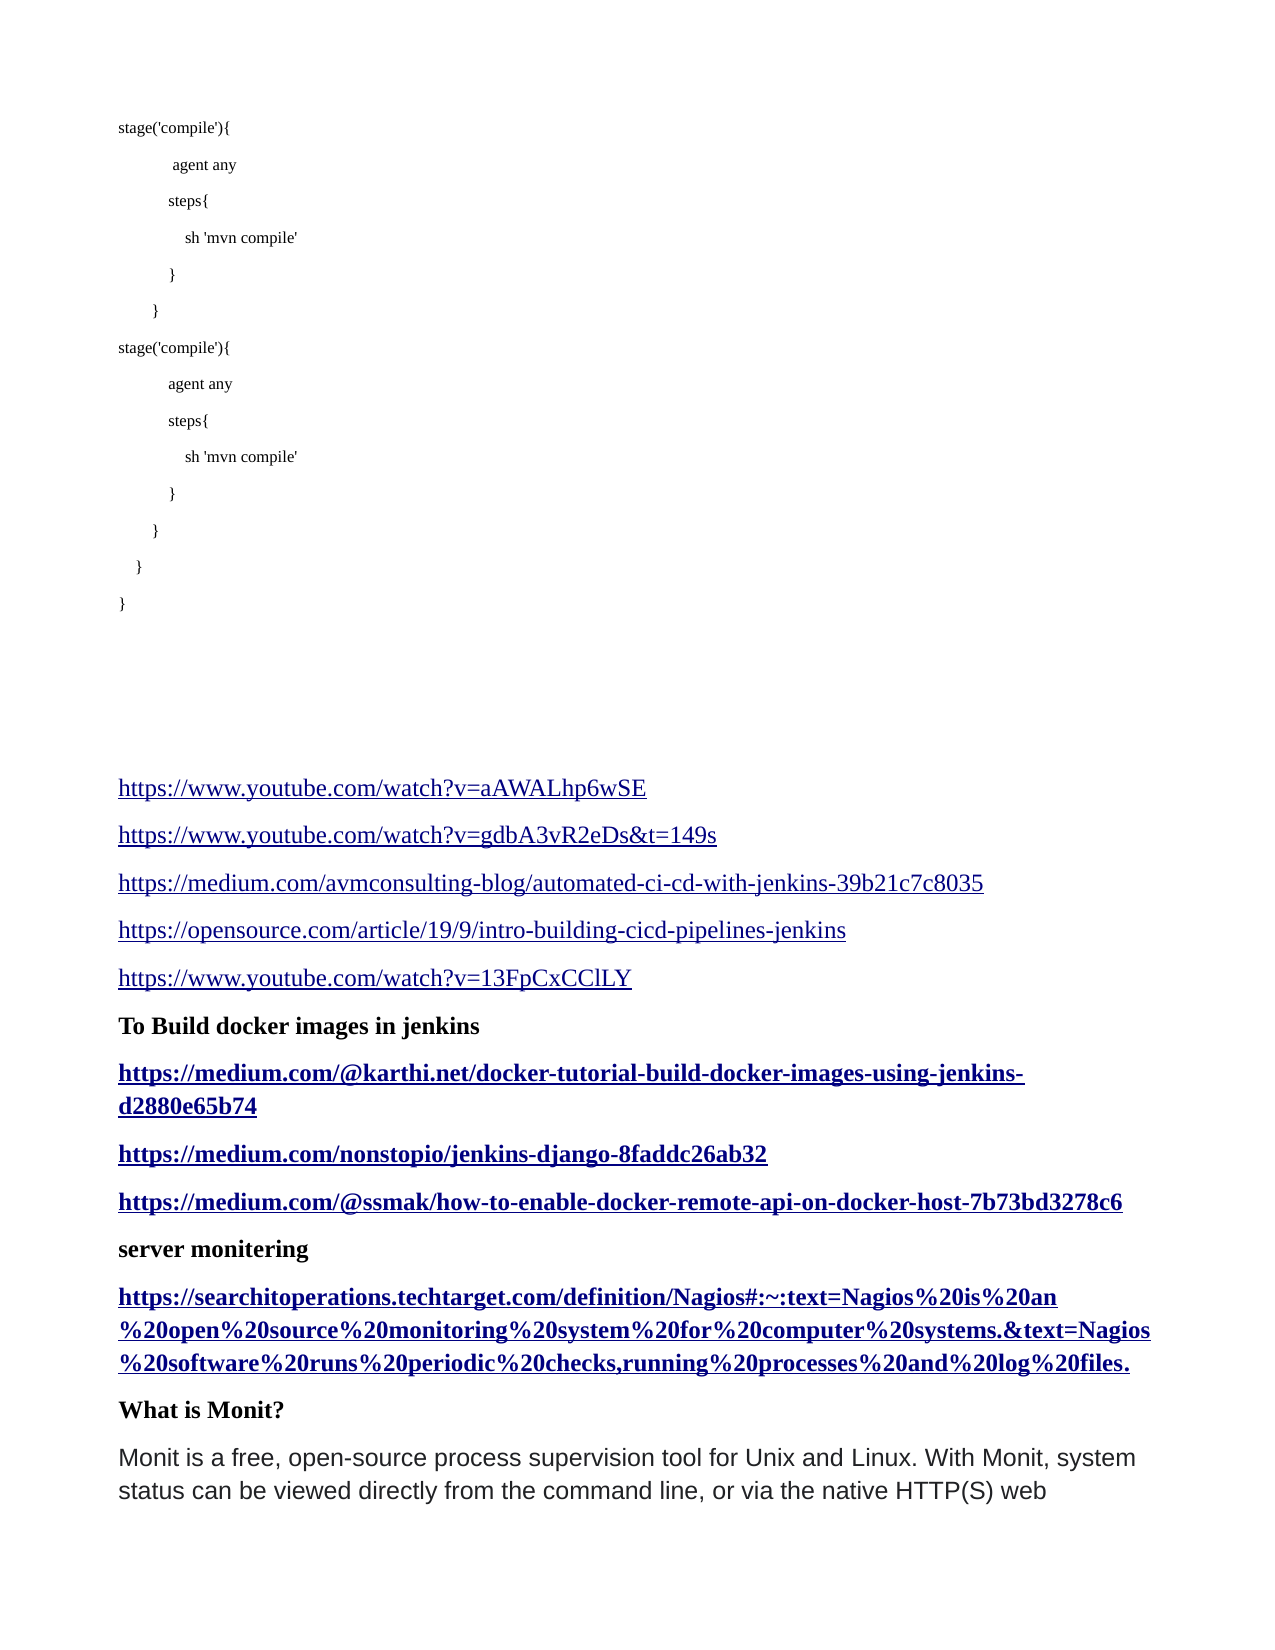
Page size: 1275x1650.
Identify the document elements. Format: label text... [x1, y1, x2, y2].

text https://opensource.com/article/19/9/intro-building-cicd-pipelines-jenkins [118, 916, 1157, 944]
text } [118, 264, 1157, 283]
text } [118, 593, 1157, 613]
text sh 'mvn compile' [118, 447, 1157, 466]
text steps{ [118, 411, 1157, 430]
text } [118, 520, 1157, 539]
text } [118, 557, 1157, 576]
text stage('compile'){ [118, 118, 1157, 137]
text } [118, 301, 1157, 320]
text agent any [118, 155, 1157, 174]
text Monit is a free, open-source process supervision tool for Unix and Linux. With Monit, system status can be viewed directly from the command line, or via the native HTTP(S) web [118, 1443, 1157, 1505]
text https://medium.com/nonstopio/jenkins-django-8faddc26ab32 [118, 1139, 1157, 1168]
text To Build docker images in jenkins [118, 1011, 1157, 1039]
text https://medium.com/avmconsulting-blog/automated-ci-cd-with-jenkins-39b21c7c8035 [118, 868, 1157, 897]
text steps{ [118, 191, 1157, 210]
text } [118, 484, 1157, 503]
text agent any [118, 374, 1157, 393]
text sh 'mvn compile' [118, 228, 1157, 247]
text https://www.youtube.com/watch?v=gdbA3vR2eDs&t=149s [118, 820, 1157, 849]
text stage('compile'){ [118, 337, 1157, 357]
text https://www.youtube.com/watch?v=13FpCxCClLY [118, 963, 1157, 992]
text https://searchitoperations.techtarget.com/definition/Nagios#:~:text=Nagios%20is%20an%20open%20source%20monitoring%20system%20for%20computer%20systems.&text=Nagios%20software%20runs%20periodic%20checks,running%20processes%20and%20log%20files. [118, 1282, 1157, 1377]
text server monitering [118, 1234, 1157, 1263]
text https://medium.com/@karthi.net/docker-tutorial-build-docker-images-using-jenkins-d2880e65b74 [118, 1058, 1157, 1120]
text https://medium.com/@ssmak/how-to-enable-docker-remote-api-on-docker-host-7b73bd3278c6 [118, 1187, 1157, 1215]
text What is Monit? [118, 1396, 1157, 1424]
text https://www.youtube.com/watch?v=aAWALhp6wSE [118, 773, 1157, 802]
